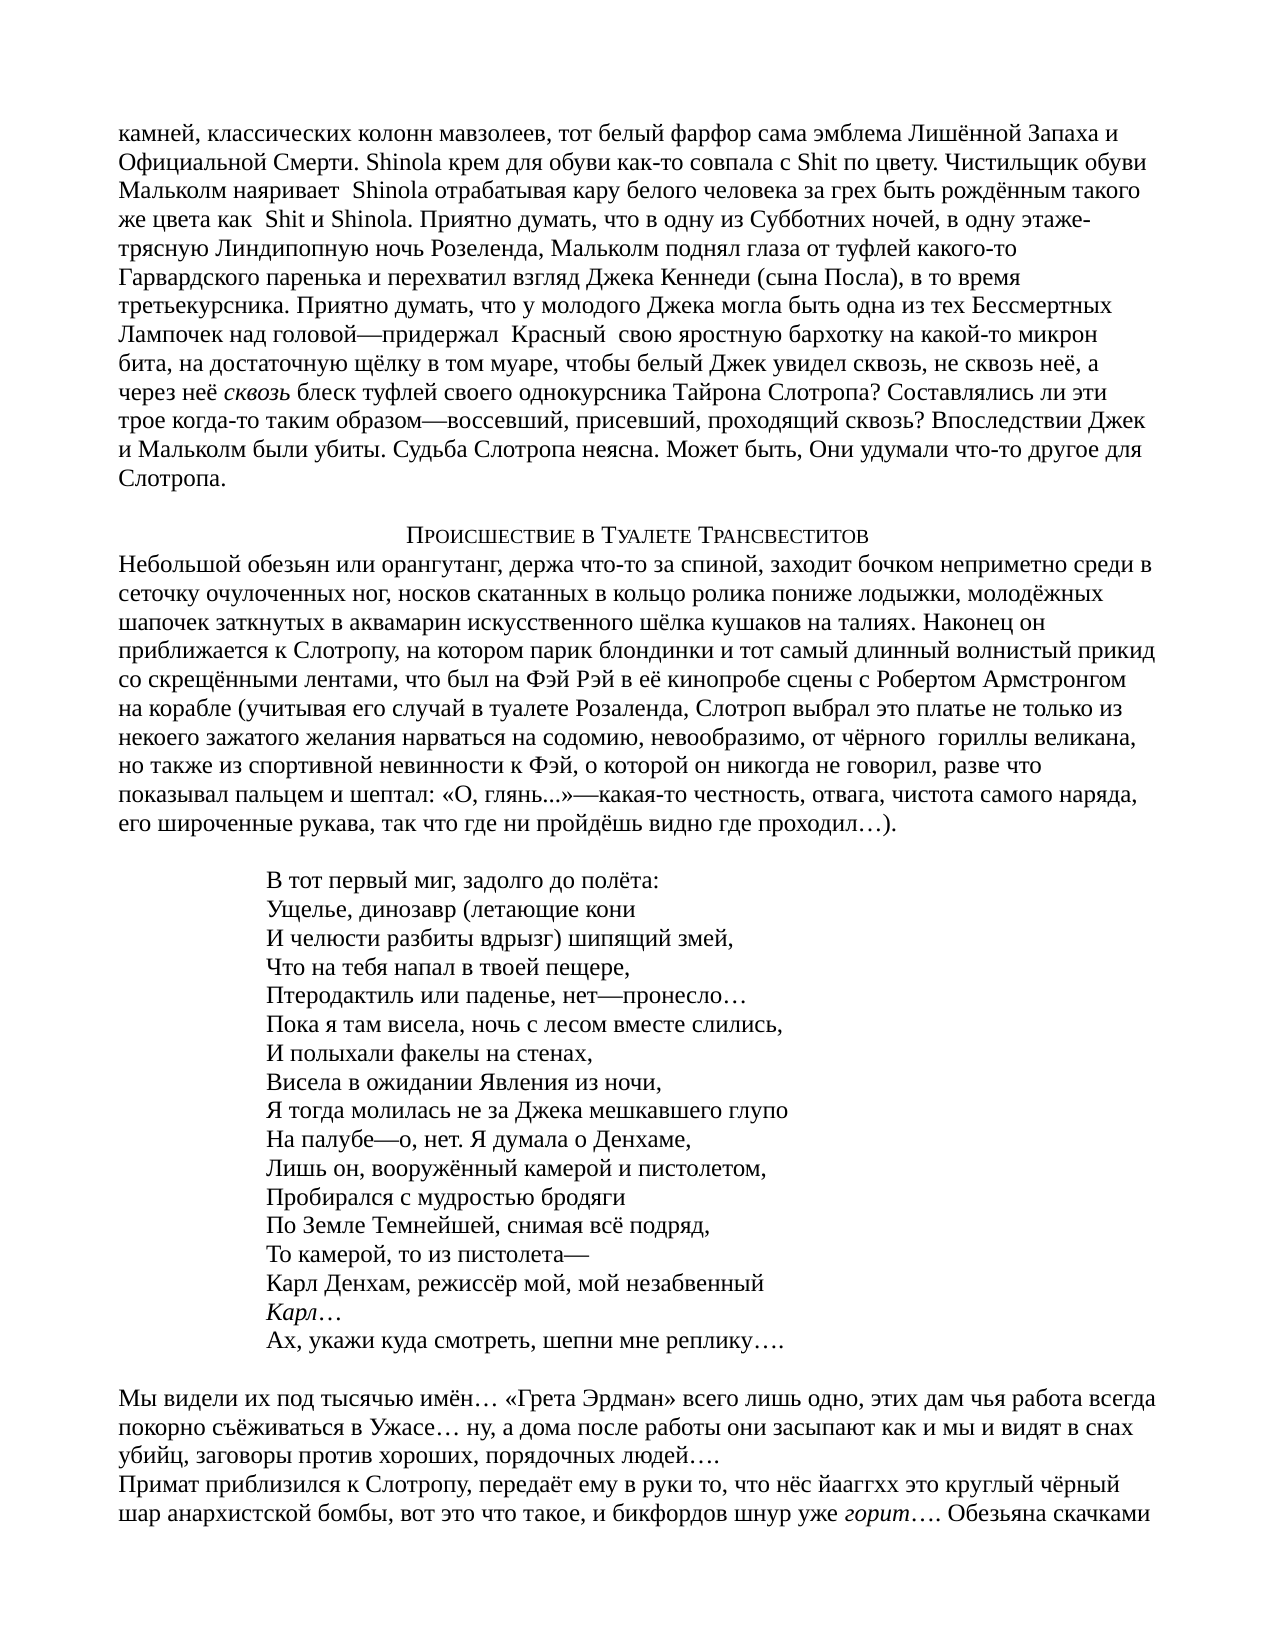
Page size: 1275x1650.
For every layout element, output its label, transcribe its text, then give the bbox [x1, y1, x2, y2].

text камней, классических колонн мавзолеев, тот белый фарфор сама эмблема Лишённой Запаха и Официальной Смерти. Shinola крем для обуви как-то совпала с Shit по цвету. Чистильщик обуви Мальколм наяривает Shinola отрабатывая кару белого человека за грех быть рождённым такого же цвета как Shit и Shinola. Приятно думать, что в одну из Субботних ночей, в одну этаже-трясную Линдипопную ночь Розеленда, Мальколм поднял глаза от туфлей какого-то Гарвардского паренька и перехватил взгляд Джека Кеннеди (сына Посла), в то время третьекурсника. Приятно думать, что у молодого Джека могла быть одна из тех Бессмертных Лампочек над головой—придержал Красный свою яростную бархотку на какой-то микрон бита, на достаточную щёлку в том муаре, чтобы белый Джек увидел сквозь, не сквозь неё, а через неё сквозь блеск туфлей своего однокурсника Тайрона Слотропа? Составлялись ли эти трое когда-то таким образом—воссевший, присевший, проходящий сквозь? Впоследствии Джек и Мальколм были убиты. Судьба Слотропа неясна. Может быть, Они удумали что-то другое для Слотропа. [118, 118, 1157, 492]
text Лишь он, вооружённый камерой и пистолетом, [266, 1153, 1157, 1182]
text Небольшой обезьян или орангутанг, держа что-то за спиной, заходит бочком неприметно среди в сеточку очулоченных ног, носков скатанных в кольцо ролика пониже лодыжки, молодёжных шапочек заткнутых в аквамарин искусственного шёлка кушаков на талиях. Наконец он приближается к Слотропу, на котором парик блондинки и тот самый длинный волнистый прикид со скрещёнными лентами, что был на Фэй Рэй в её кинопробе сцены с Робертом Армстронгом на корабле (учитывая его случай в туалете Розаленда, Слотроп выбрал это платье не только из некоего зажатого желания нарваться на содомию, невообразимо, от чёрного гориллы великана, но также из спортивной невинности к Фэй, о которой он никогда не говорил, разве что показывал пальцем и шептал: «О, глянь...»—какая-то честность, отвага, чистота самого наряда, его широченные рукава, так что где ни пройдёшь видно где проходил…). [118, 549, 1157, 837]
text Ах, укажи куда смотреть, шепни мне реплику…. [266, 1326, 1157, 1354]
text На палубе—о, нет. Я думала о Денхаме, [266, 1124, 1157, 1153]
text Птеродактиль или паденье, нет—пронесло… [266, 981, 1157, 1009]
text Что на тебя напал в твоей пещере, [266, 952, 1157, 981]
text В тот первый миг, задолго до полёта: [266, 866, 1157, 894]
text То камерой, то из пистолета— [266, 1239, 1157, 1268]
text Пока я там висела, ночь с лесом вместе слились, [266, 1009, 1157, 1038]
text Мы видели их под тысячью имён… «Грета Эрдман» всего лишь одно, этих дам чья работа всегда покорно съёживаться в Ужасе… ну, а дома после работы они засыпают как и мы и видят в снах убийц, заговоры против хороших, порядочных людей…. [118, 1383, 1157, 1469]
text Карл… [266, 1297, 1157, 1326]
text Пробирался с мудростью бродяги [266, 1182, 1157, 1211]
text Происшествие в Туалете Трансвеститов [118, 521, 1157, 549]
text Примат приблизился к Слотропу, передаёт ему в руки то, что нёс йааггхх это круглый чёрный шар анархистской бомбы, вот это что такое, и бикфордов шнур уже горит…. Обезьяна скачками [118, 1469, 1157, 1527]
text Карл Денхам, режиссёр мой, мой незабвенный [266, 1268, 1157, 1297]
text Я тогда молилась не за Джека мешкавшего глупо [266, 1096, 1157, 1124]
text И полыхали факелы на стенах, [266, 1038, 1157, 1067]
text Висела в ожидании Явления из ночи, [266, 1067, 1157, 1096]
text По Земле Темнейшей, снимая всё подряд, [266, 1211, 1157, 1239]
text Ущелье, динозавр (летающие кони [266, 894, 1157, 923]
text И челюсти разбиты вдрызг) шипящий змей, [266, 923, 1157, 952]
